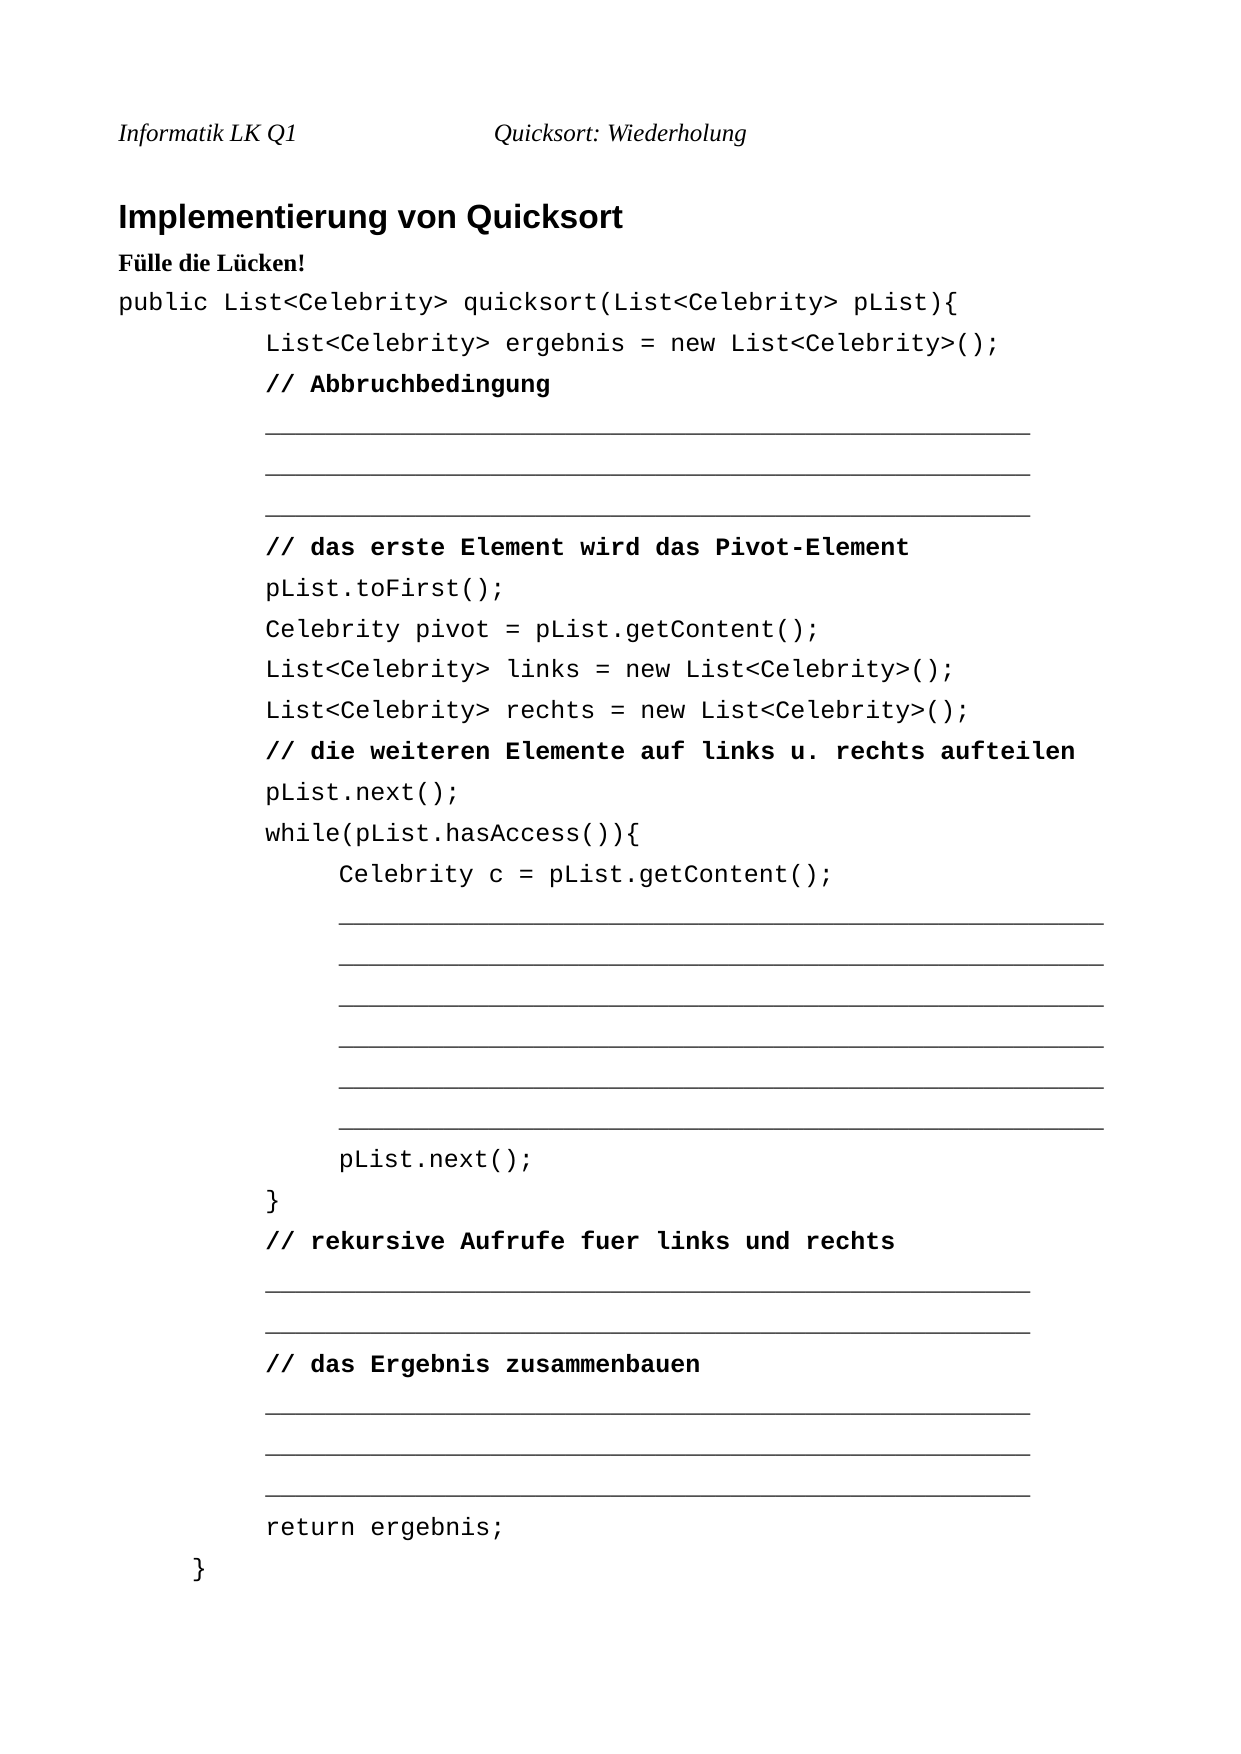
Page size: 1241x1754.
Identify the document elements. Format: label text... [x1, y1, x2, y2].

text pList.next(); [118, 779, 1122, 808]
text ___________________________________________________ [118, 943, 1122, 971]
text // das Ergebnis zusammenbauen [118, 1351, 1122, 1379]
text pList.toFirst(); [118, 575, 1122, 604]
text } [118, 1188, 1122, 1216]
text return ergebnis; [118, 1514, 1122, 1543]
text public List<Celebrity> quicksort(List<Celebrity> pList){ [118, 289, 1122, 318]
text ___________________________________________________ [118, 1474, 1122, 1502]
text ___________________________________________________ [118, 494, 1122, 522]
text } [118, 1555, 1122, 1584]
text pList.next(); [118, 1147, 1122, 1175]
text // das erste Element wird das Pivot-Element [118, 534, 1122, 563]
text ___________________________________________________ [118, 984, 1122, 1012]
text List<Celebrity> ergebnis = new List<Celebrity>(); [118, 330, 1122, 359]
text ___________________________________________________ [118, 902, 1122, 930]
text List<Celebrity> links = new List<Celebrity>(); [118, 657, 1122, 685]
text ___________________________________________________ [118, 1310, 1122, 1339]
text Celebrity pivot = pList.getContent(); [118, 616, 1122, 644]
text ___________________________________________________ [118, 1269, 1122, 1298]
text Fülle die Lücken! [118, 248, 1122, 277]
text Celebrity c = pList.getContent(); [118, 861, 1122, 889]
text // rekursive Aufrufe fuer links und rechts [118, 1229, 1122, 1257]
text ___________________________________________________ [118, 1106, 1122, 1134]
subtitle Implementierung von Quicksort [118, 197, 1122, 236]
text // Abbruchbedingung [118, 371, 1122, 399]
text List<Celebrity> rechts = new List<Celebrity>(); [118, 698, 1122, 726]
text // die weiteren Elemente auf links u. rechts aufteilen [118, 739, 1122, 767]
text while(pList.hasAccess()){ [118, 820, 1122, 849]
text ___________________________________________________ [118, 1392, 1122, 1420]
text ___________________________________________________ [118, 1433, 1122, 1461]
text ___________________________________________________ [118, 1065, 1122, 1094]
text ___________________________________________________ [118, 1024, 1122, 1053]
text ___________________________________________________ [118, 412, 1122, 440]
text ___________________________________________________ [118, 453, 1122, 481]
